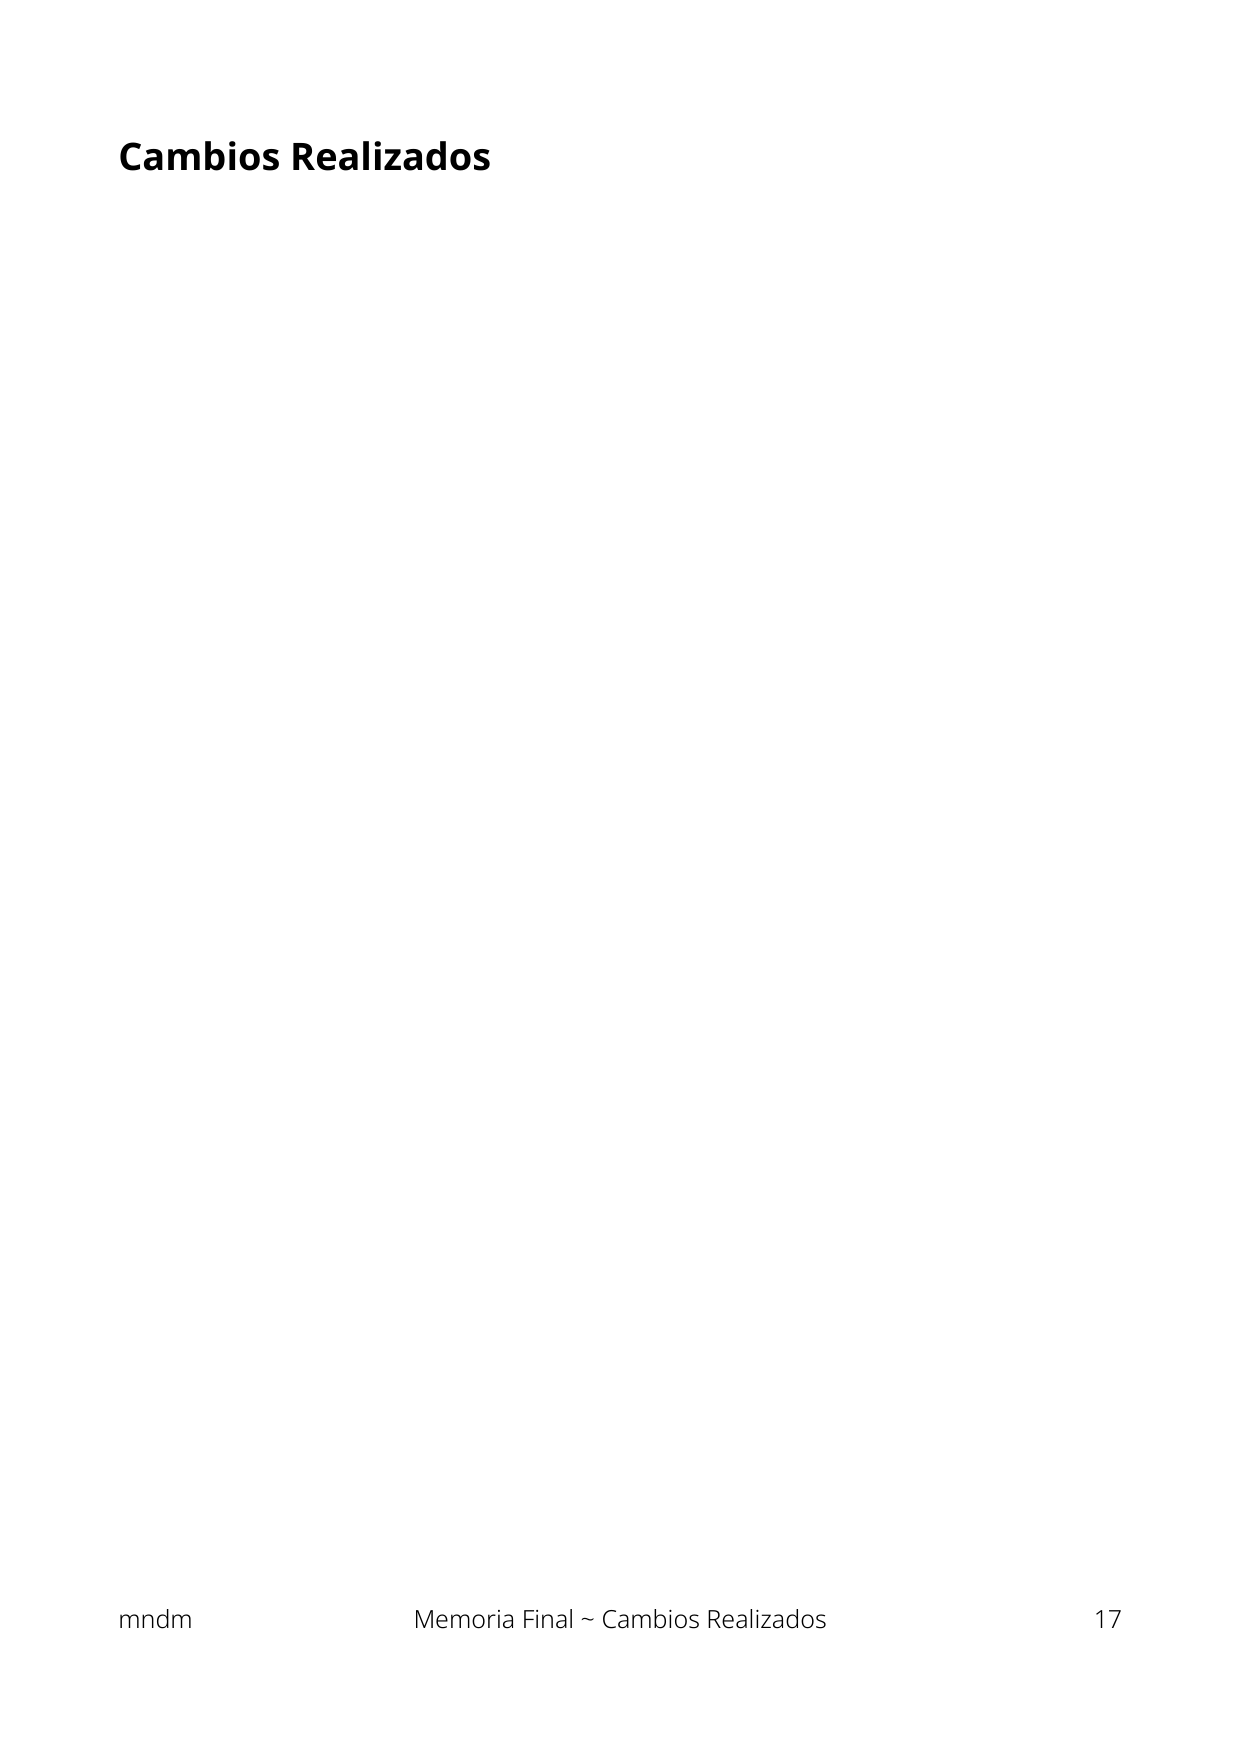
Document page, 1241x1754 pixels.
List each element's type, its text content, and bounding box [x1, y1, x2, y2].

subtitle Cambios Realizados [118, 130, 1122, 182]
